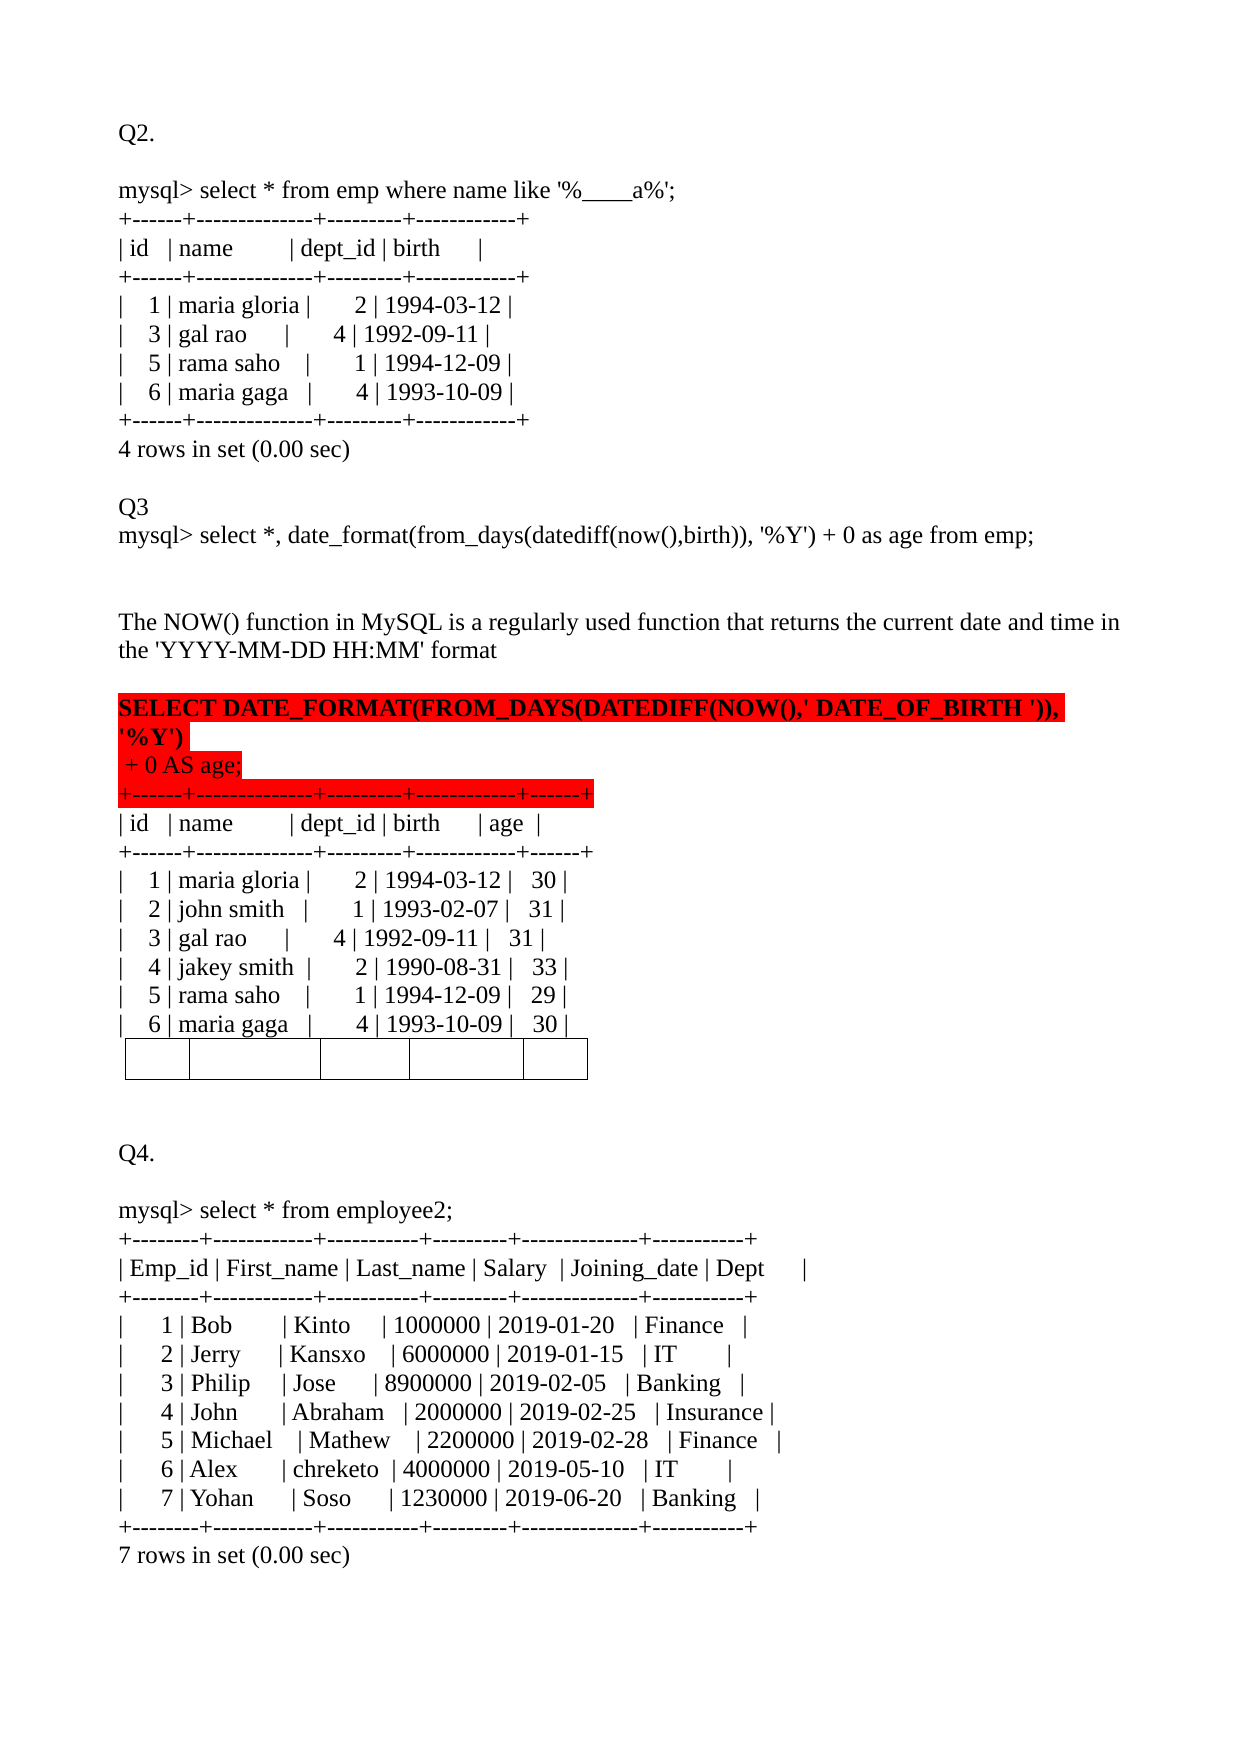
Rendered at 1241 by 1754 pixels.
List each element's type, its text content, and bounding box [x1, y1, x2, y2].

text +--------+------------+-----------+---------+--------------+-----------+ [118, 1282, 1122, 1310]
table_header [321, 1039, 409, 1079]
text | 4 | jakey smith | 2 | 1990-08-31 | 33 | [118, 952, 1122, 981]
text +------+--------------+---------+------------+ [118, 406, 1122, 434]
text mysql> select *, date_format(from_days(datediff(now(),birth)), '%Y') + 0 as age from emp; [118, 521, 1122, 549]
text | 6 | Alex | chreketo | 4000000 | 2019-05-10 | IT | [118, 1454, 1122, 1483]
text | 7 | Yohan | Soso | 1230000 | 2019-06-20 | Banking | [118, 1483, 1122, 1512]
text Q2. [118, 118, 1122, 147]
text | 3 | gal rao | 4 | 1992-09-11 | [118, 319, 1122, 348]
text mysql> select * from emp where name like '%____a%'; [118, 176, 1122, 204]
text +--------+------------+-----------+---------+--------------+-----------+ [118, 1224, 1122, 1253]
text + 0 AS age; [118, 751, 1122, 779]
text +------+--------------+---------+------------+------+ [118, 837, 1122, 866]
text +------+--------------+---------+------------+ [118, 204, 1122, 233]
text mysql> select * from employee2; [118, 1195, 1122, 1224]
text | 3 | gal rao | 4 | 1992-09-11 | 31 | [118, 923, 1122, 952]
text | id | name | dept_id | birth | [118, 233, 1122, 262]
text | id | name | dept_id | birth | age | [118, 808, 1122, 837]
text | 4 | John | Abraham | 2000000 | 2019-02-25 | Insurance | [118, 1397, 1122, 1425]
text 4 rows in set (0.00 sec) [118, 434, 1122, 463]
text | 5 | rama saho | 1 | 1994-12-09 | 29 | [118, 981, 1122, 1009]
text Q4. [118, 1138, 1122, 1167]
text | 2 | john smith | 1 | 1993-02-07 | 31 | [118, 894, 1122, 923]
text | 1 | maria gloria | 2 | 1994-03-12 | [118, 291, 1122, 319]
table_header [126, 1039, 189, 1079]
table_header [410, 1039, 523, 1079]
text SELECT DATE_FORMAT(FROM_DAYS(DATEDIFF(NOW(),' DATE_OF_BIRTH ')), '%Y') [118, 693, 1122, 751]
text The NOW() function in MySQL is a regularly used function that returns the current date and time in the 'YYYY-MM-DD HH:MM' format [118, 607, 1122, 664]
text | 2 | Jerry | Kansxo | 6000000 | 2019-01-15 | IT | [118, 1339, 1122, 1368]
text | Emp_id | First_name | Last_name | Salary | Joining_date | Dept | [118, 1253, 1122, 1282]
text | 1 | Bob | Kinto | 1000000 | 2019-01-20 | Finance | [118, 1310, 1122, 1339]
text | 1 | maria gloria | 2 | 1994-03-12 | 30 | [118, 866, 1122, 894]
text +------+--------------+---------+------------+------+ [118, 779, 1122, 808]
text | 3 | Philip | Jose | 8900000 | 2019-02-05 | Banking | [118, 1368, 1122, 1397]
text +------+--------------+---------+------------+ [118, 262, 1122, 291]
text | 5 | rama saho | 1 | 1994-12-09 | [118, 348, 1122, 377]
text | 5 | Michael | Mathew | 2200000 | 2019-02-28 | Finance | [118, 1425, 1122, 1454]
text | 6 | maria gaga | 4 | 1993-10-09 | [118, 377, 1122, 406]
text 7 rows in set (0.00 sec) [118, 1540, 1122, 1569]
text +--------+------------+-----------+---------+--------------+-----------+ [118, 1512, 1122, 1540]
table_header [190, 1039, 320, 1079]
text | 6 | maria gaga | 4 | 1993-10-09 | 30 | [118, 1009, 1122, 1038]
text Q3 [118, 492, 1122, 521]
table_header [524, 1039, 587, 1079]
